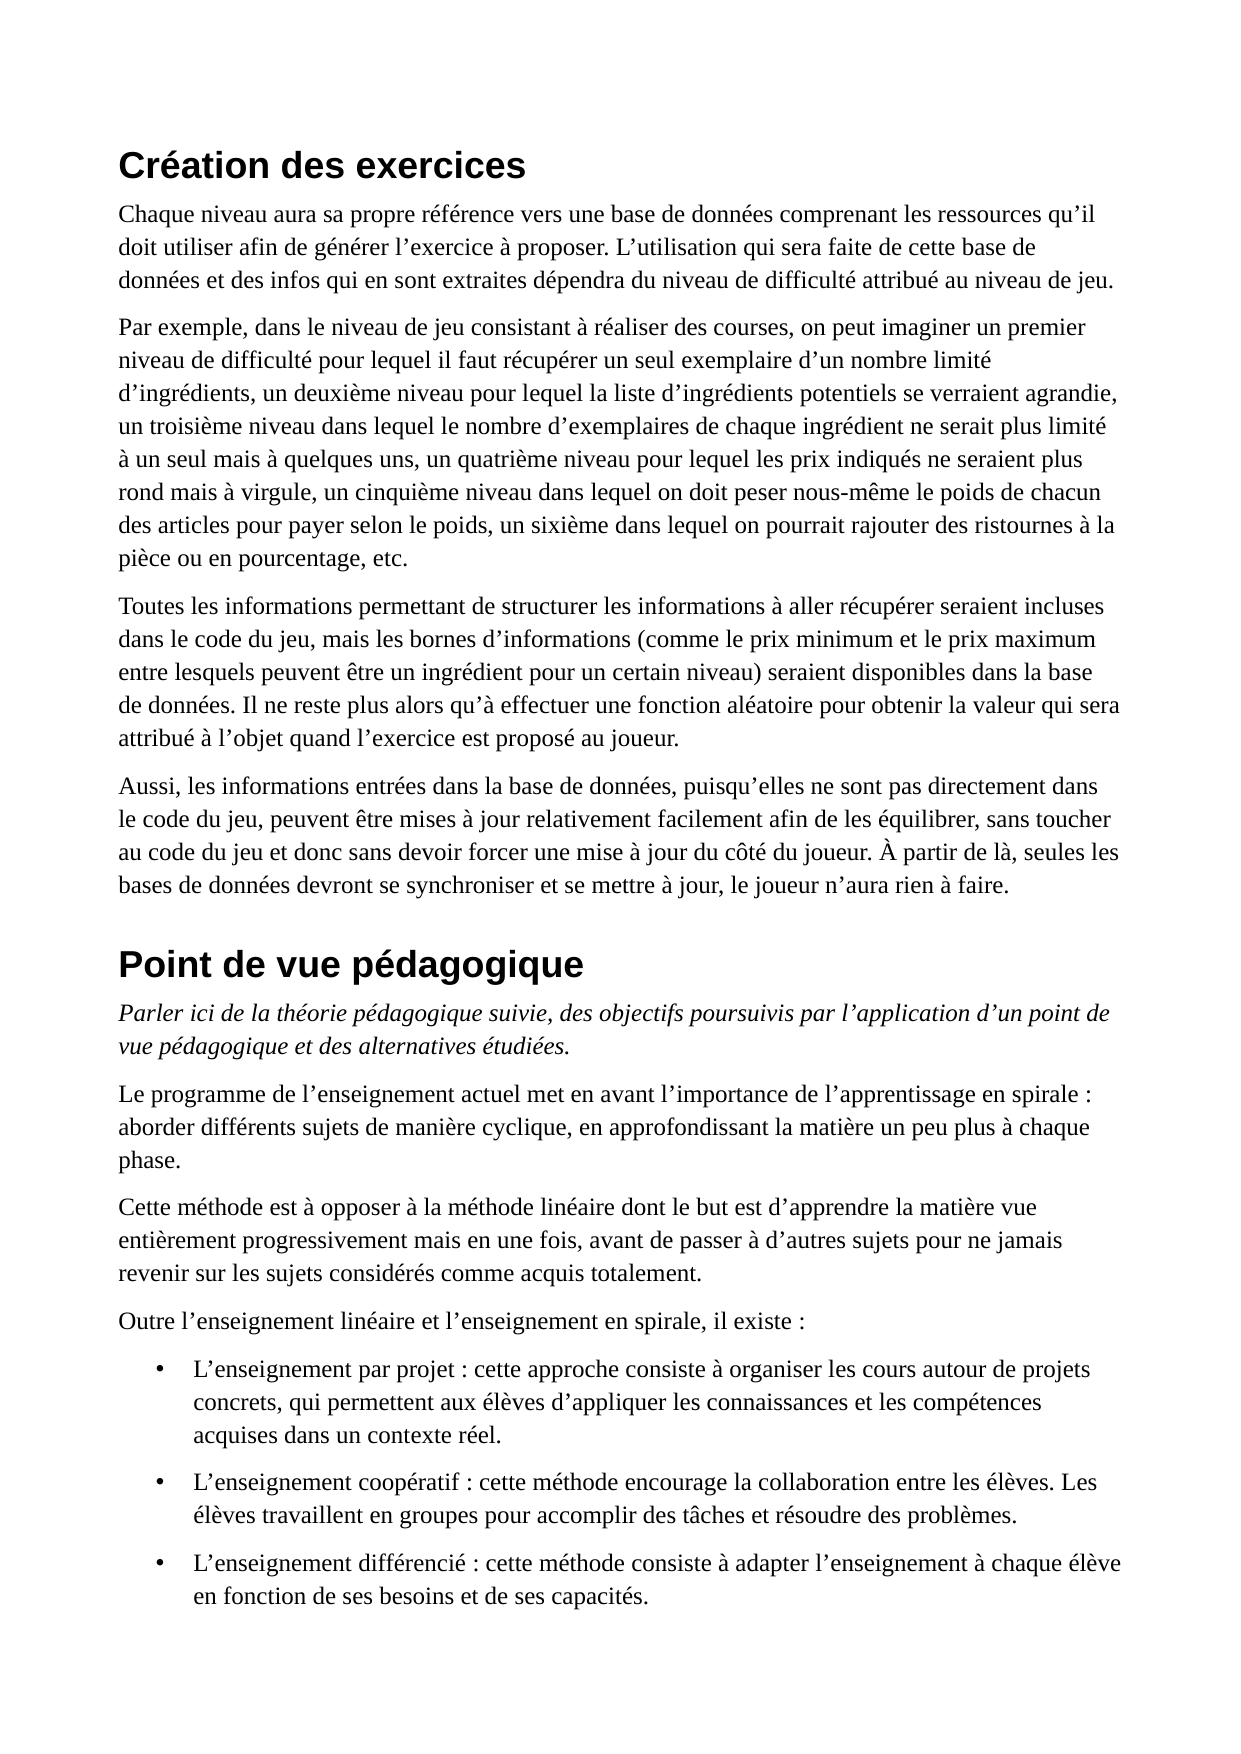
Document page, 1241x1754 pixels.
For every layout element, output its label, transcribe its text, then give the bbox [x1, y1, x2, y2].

text Outre l’enseignement linéaire et l’enseignement en spirale, il existe : [118, 1306, 1122, 1335]
text Toutes les informations permettant de structurer les informations à aller récupérer seraient incluses dans le code du jeu, mais les bornes d’informations (comme le prix minimum et le prix maximum entre lesquels peuvent être un ingrédient pour un certain niveau) seraient disponibles dans la base de données. Il ne reste plus alors qu’à effectuer une fonction aléatoire pour obtenir la valeur qui sera attribué à l’objet quand l’exercice est proposé au joueur. [118, 591, 1122, 752]
text Parler ici de la théorie pédagogique suivie, des objectifs poursuivis par l’application d’un point de vue pédagogique et des alternatives étudiées. [118, 998, 1122, 1060]
text Aussi, les informations entrées dans la base de données, puisqu’elles ne sont pas directement dans le code du jeu, peuvent être mises à jour relativement facilement afin de les équilibrer, sans toucher au code du jeu et donc sans devoir forcer une mise à jour du côté du joueur. À partir de là, seules les bases de données devront se synchroniser et se mettre à jour, le joueur n’aura rien à faire. [118, 771, 1122, 899]
text Par exemple, dans le niveau de jeu consistant à réaliser des courses, on peut imaginer un premier niveau de difficulté pour lequel il faut récupérer un seul exemplaire d’un nombre limité d’ingrédients, un deuxième niveau pour lequel la liste d’ingrédients potentiels se verraient agrandie, un troisième niveau dans lequel le nombre d’exemplaires de chaque ingrédient ne serait plus limité à un seul mais à quelques uns, un quatrième niveau pour lequel les prix indiqués ne seraient plus rond mais à virgule, un cinquième niveau dans lequel on doit peser nous-même le poids de chacun des articles pour payer selon le poids, un sixième dans lequel on pourrait rajouter des ristournes à la pièce ou en pourcentage, etc. [118, 312, 1122, 572]
text Le programme de l’enseignement actuel met en avant l’importance de l’apprentissage en spirale : aborder différents sujets de manière cyclique, en approfondissant la matière un peu plus à chaque phase. [118, 1079, 1122, 1173]
text Chaque niveau aura sa propre référence vers une base de données comprenant les ressources qu’il doit utiliser afin de générer l’exercice à proposer. L’utilisation qui sera faite de cette base de données et des infos qui en sont extraites dépendra du niveau de difficulté attribué au niveau de jeu. [118, 199, 1122, 293]
subtitle Point de vue pédagogique [118, 942, 1122, 986]
list L’enseignement différencié : cette méthode consiste à adapter l’enseignement à chaque élève en fonction de ses besoins et de ses capacités. [156, 1548, 1122, 1610]
list L’enseignement coopératif : cette méthode encourage la collaboration entre les élèves. Les élèves travaillent en groupes pour accomplir des tâches et résoudre des problèmes. [156, 1467, 1122, 1529]
list L’enseignement par projet : cette approche consiste à organiser les cours autour de projets concrets, qui permettent aux élèves d’appliquer les connaissances et les compétences acquises dans un contexte réel. [156, 1354, 1122, 1448]
subtitle Création des exercices [118, 143, 1122, 186]
text Cette méthode est à opposer à la méthode linéaire dont le but est d’apprendre la matière vue entièrement progressivement mais en une fois, avant de passer à d’autres sujets pour ne jamais revenir sur les sujets considérés comme acquis totalement. [118, 1192, 1122, 1287]
